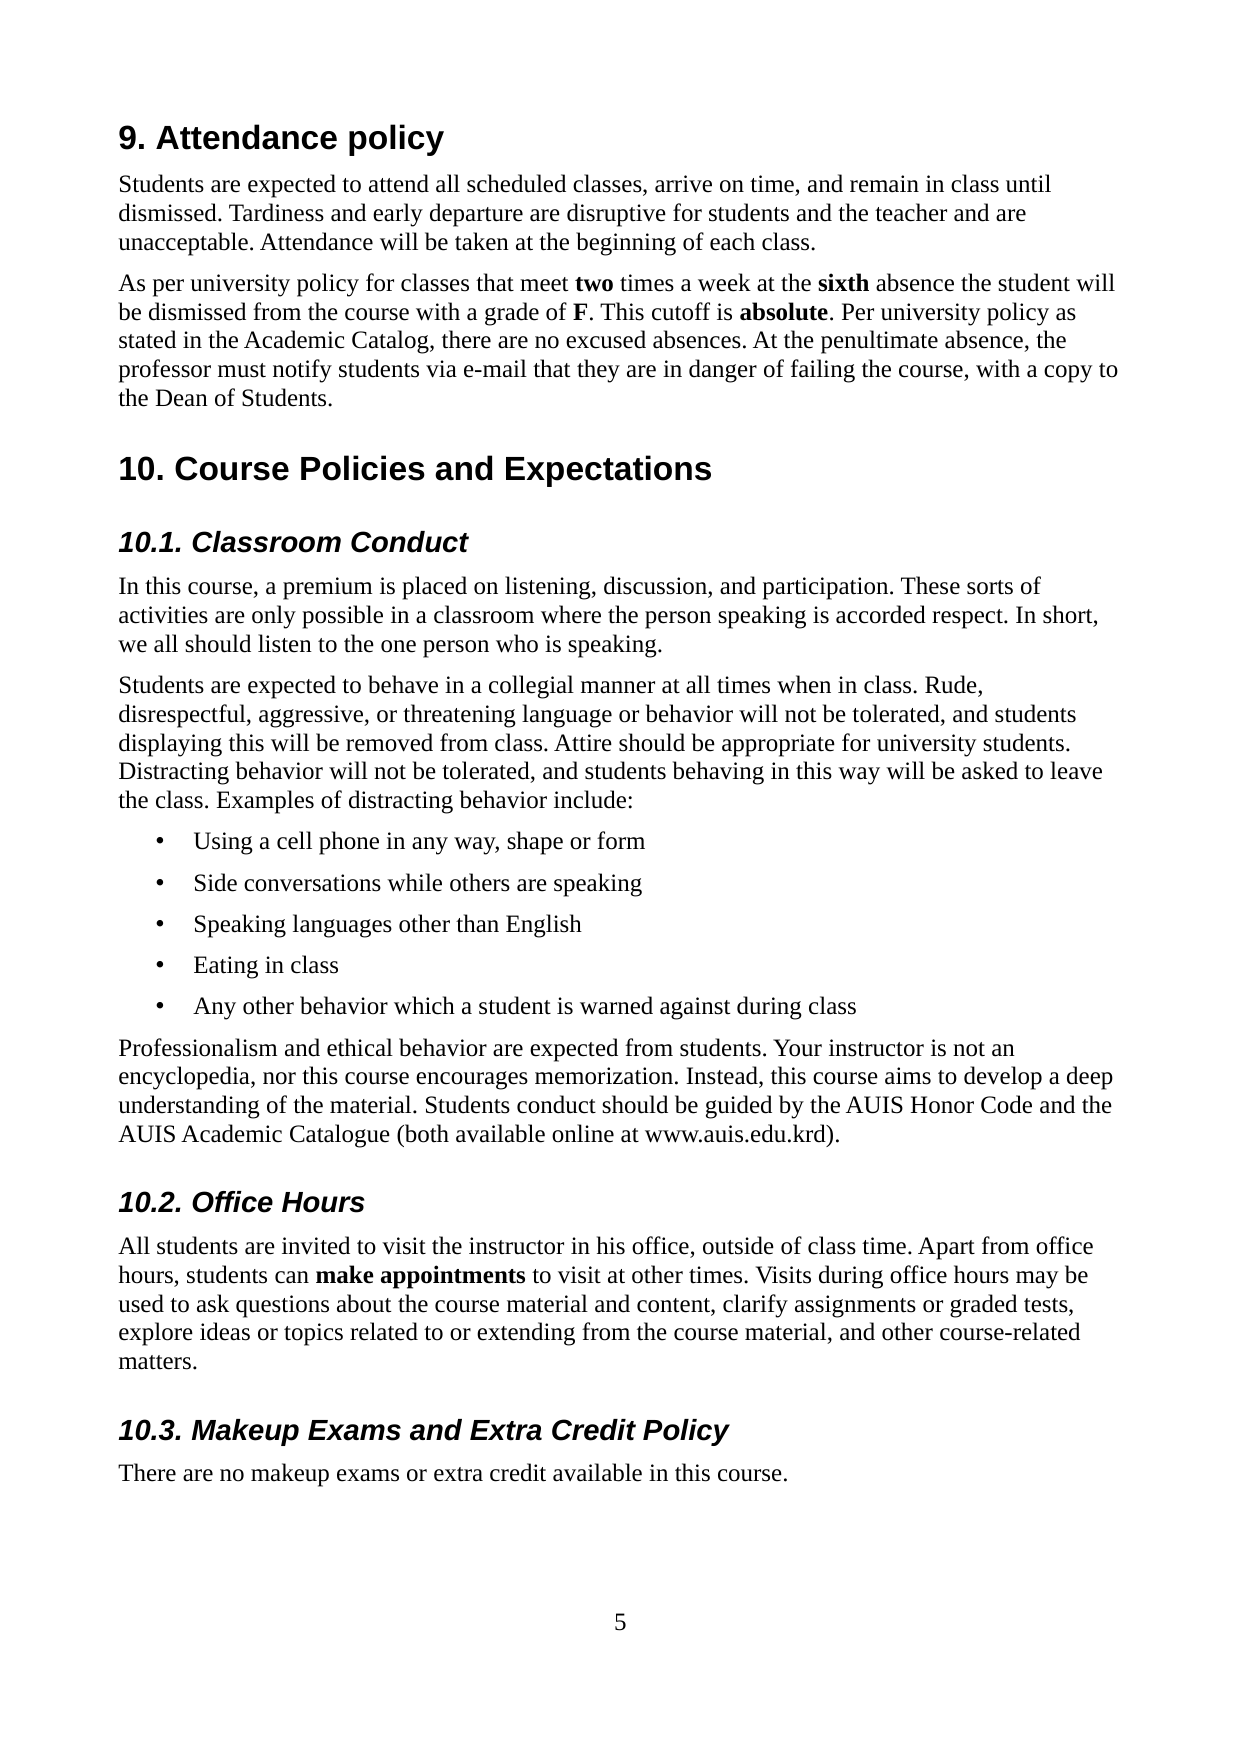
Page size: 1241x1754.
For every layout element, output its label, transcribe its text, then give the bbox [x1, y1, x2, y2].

text Students are expected to attend all scheduled classes, arrive on time, and remain in class until dismissed. Tardiness and early departure are disruptive for students and the teacher and are unacceptable. Attendance will be taken at the beginning of each class. [118, 169, 1122, 256]
subtitle Course Policies and Expectations [118, 449, 1122, 488]
text There are no makeup exams or extra credit available in this course. [118, 1458, 1122, 1487]
text All students are invited to visit the instructor in his office, outside of class time. Apart from office hours, students can make appointments to visit at other times. Visits during office hours may be used to ask questions about the course material and content, clarify assignments or graded tests, explore ideas or topics related to or extending from the course material, and other course-related matters. [118, 1231, 1122, 1375]
subtitle Makeup Exams and Extra Credit Policy [118, 1412, 1122, 1446]
subtitle Attendance policy [118, 118, 1122, 157]
text As per university policy for classes that meet two times a week at the sixth absence the student will be dismissed from the course with a grade of F. This cutoff is absolute. Per university policy as stated in the Academic Catalog, there are no excused absences. At the penultimate absence, the professor must notify students via e-mail that they are in danger of failing the course, with a copy to the Dean of Students. [118, 268, 1122, 412]
text Professionalism and ethical behavior are expected from students. Your instructor is not an encyclopedia, nor this course encourages memorization. Instead, this course aims to develop a deep understanding of the material. Students conduct should be guided by the AUIS Honor Code and the AUIS Academic Catalogue (both available online at www.auis.edu.krd). [118, 1033, 1122, 1148]
list Speaking languages other than English [156, 909, 1122, 938]
list Side conversations while others are speaking [156, 868, 1122, 896]
list Any other behavior which a student is warned against during class [156, 991, 1122, 1020]
list Using a cell phone in any way, shape or form [156, 826, 1122, 855]
list Eating in class [156, 950, 1122, 979]
text In this course, a premium is placed on listening, discussion, and participation. These sorts of activities are only possible in a classroom where the person speaking is accorded respect. In short, we all should listen to the one person who is speaking. [118, 571, 1122, 658]
subtitle Office Hours [118, 1185, 1122, 1219]
subtitle Classroom Conduct [118, 525, 1122, 559]
text Students are expected to behave in a collegial manner at all times when in class. Rude, disrespectful, aggressive, or threatening language or behavior will not be tolerated, and students displaying this will be removed from class. Attire should be appropriate for university students. Distracting behavior will not be tolerated, and students behaving in this way will be asked to leave the class. Examples of distracting behavior include: [118, 670, 1122, 814]
